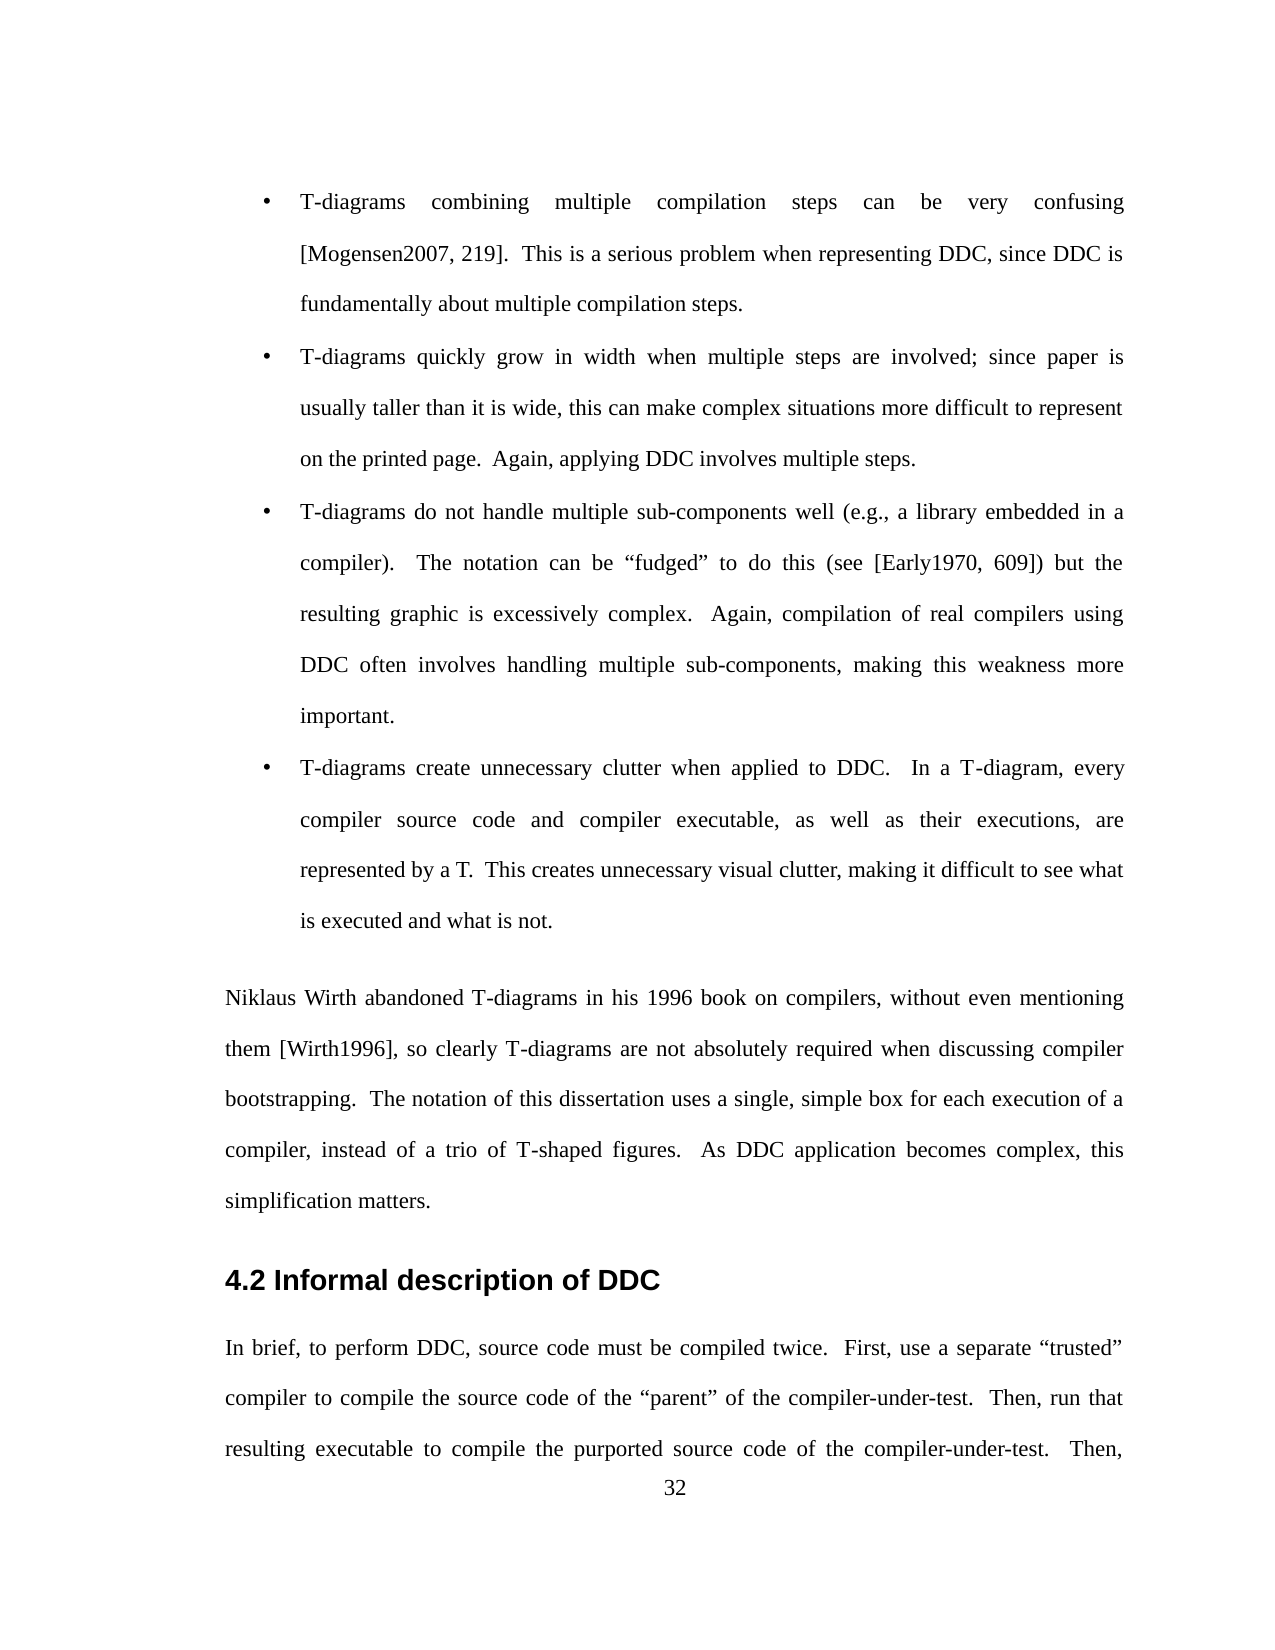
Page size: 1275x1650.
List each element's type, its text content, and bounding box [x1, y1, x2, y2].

list T‑diagrams combining multiple compilation steps can be very confusing [Mogensen2007, 219]. This is a serious problem when representing DDC, since DDC is fundamentally about multiple compilation steps. [262, 187, 1125, 317]
list T‑diagrams create unnecessary clutter when applied to DDC. In a T‑diagram, every compiler source code and compiler executable, as well as their executions, are represented by a T. This creates unnecessary visual clutter, making it difficult to see what is executed and what is not. [262, 753, 1125, 934]
list T‑diagrams do not handle multiple sub-components well (e.g., a library embedded in a compiler). The notation can be “fudged” to do this (see [Early1970, 609]) but the resulting graphic is excessively complex. Again, compilation of real compilers using DDC often involves handling multiple sub-components, making this weakness more important. [262, 497, 1125, 728]
list T‑diagrams quickly grow in width when multiple steps are involved; since paper is usually taller than it is wide, this can make complex situations more difficult to represent on the printed page. Again, applying DDC involves multiple steps. [262, 342, 1125, 472]
text In brief, to perform DDC, source code must be compiled twice. First, use a separate “trusted” compiler to compile the source code of the “parent” of the compiler-under-test. Then, run that resulting executable to compile the purported source code of the compiler-under-test. Then, [225, 1334, 1125, 1462]
subtitle Informal description of DDC [225, 1264, 1125, 1296]
text Niklaus Wirth abandoned T‑diagrams in his 1996 book on compilers, without even mentioning them [Wirth1996], so clearly T‑diagrams are not absolutely required when discussing compiler bootstrapping. The notation of this dissertation uses a single, simple box for each execution of a compiler, instead of a trio of T‑shaped figures. As DDC application becomes complex, this simplification matters. [225, 985, 1125, 1213]
